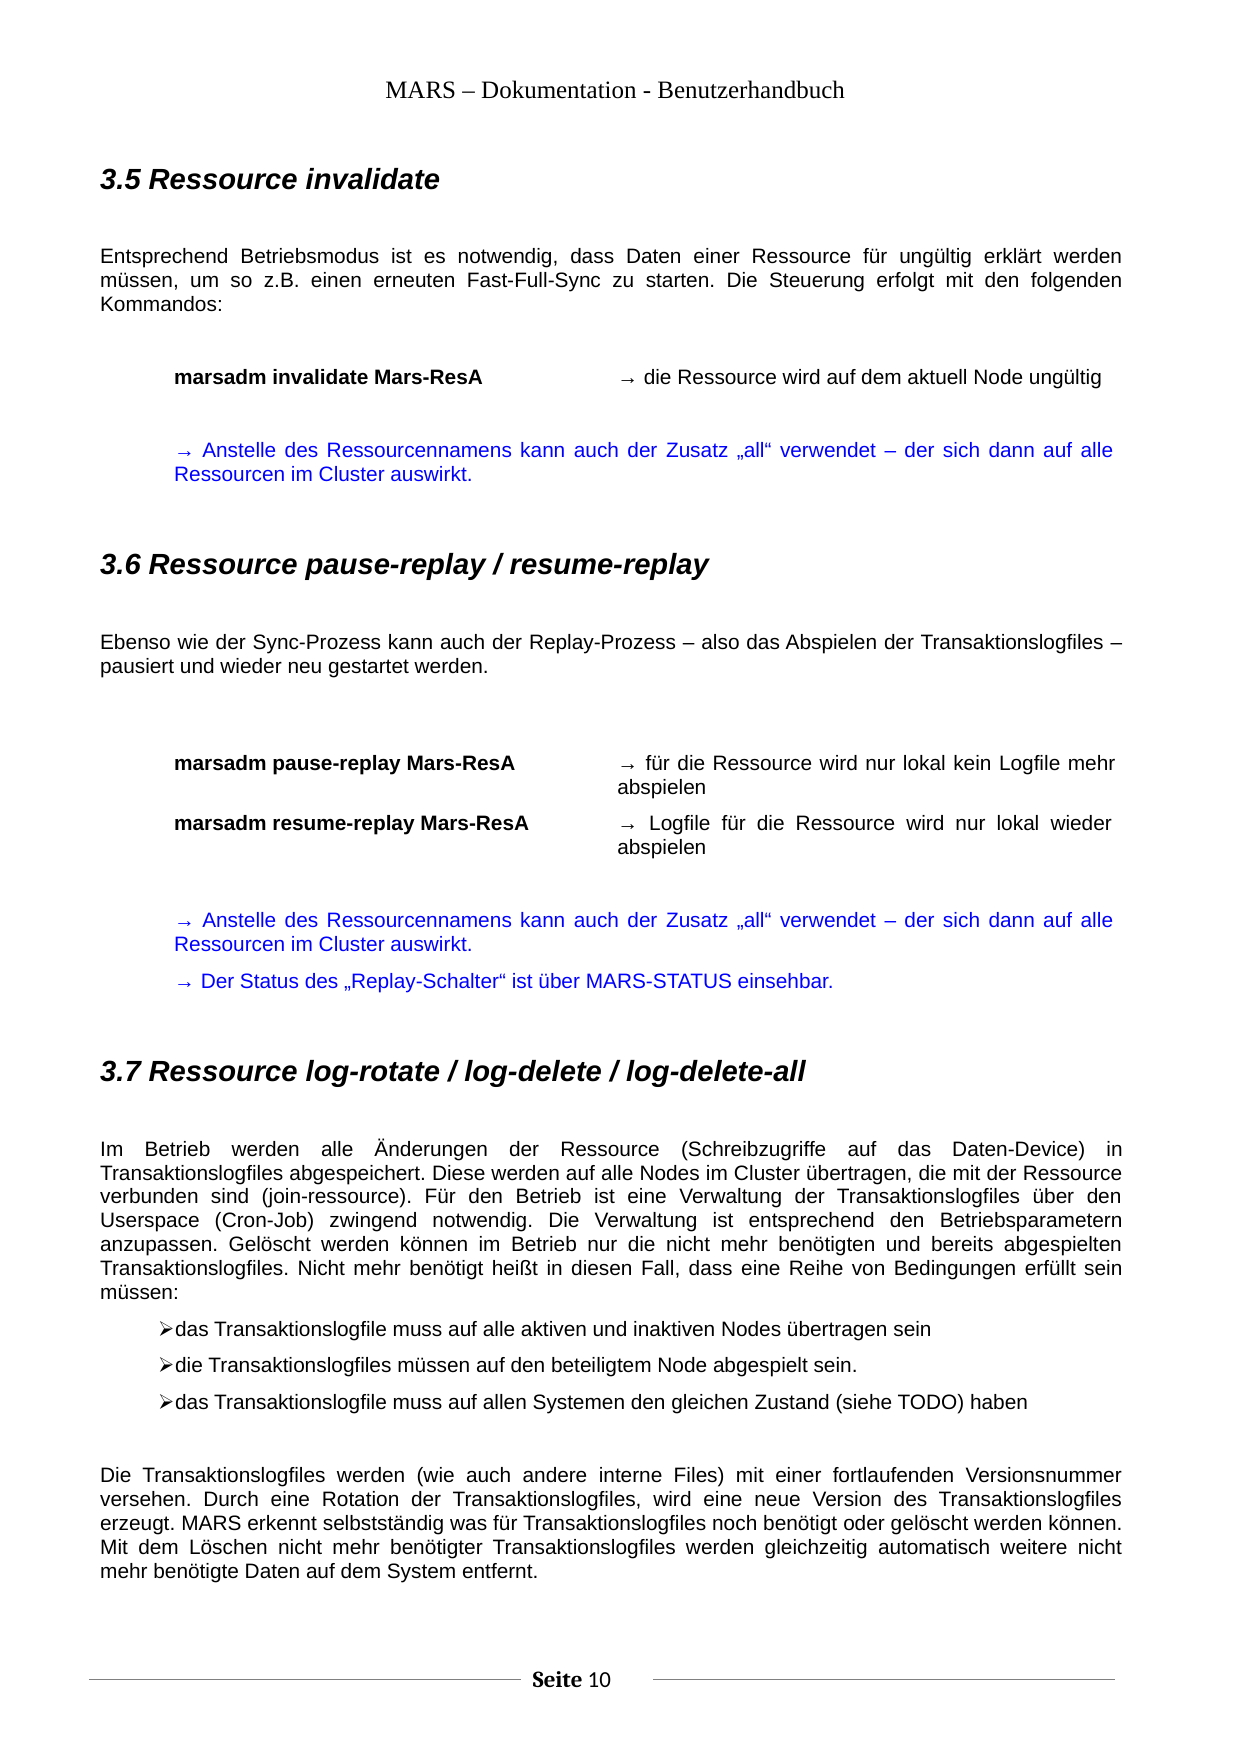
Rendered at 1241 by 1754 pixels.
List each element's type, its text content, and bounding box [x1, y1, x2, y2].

text marsadm invalidate Mars-ResA → die Ressource wird auf dem aktuell Node ungültig [174, 365, 1123, 389]
text → Anstelle des Ressourcennamens kann auch der Zusatz „all“ verwendet – der sich dann auf alle Ressourcen im Cluster auswirkt. [100, 438, 1123, 486]
text marsadm pause-replay Mars-ResA → für die Ressource wird nur lokal kein Logfile mehr abspielen [174, 751, 1123, 799]
list die Transaktionslogfiles müssen auf den beteiligtem Node abgespielt sein. [158, 1353, 1123, 1377]
text → Der Status des „Replay-Schalter“ ist über MARS-STATUS einsehbar. [100, 968, 1123, 992]
text Die Transaktionslogfiles werden (wie auch andere interne Files) mit einer fortlaufenden Versionsnummer versehen. Durch eine Rotation der Transaktionslogfiles, wird eine neue Version des Transaktionslogfiles erzeugt. MARS erkennt selbstständig was für Transaktionslogfiles noch benötigt oder gelöscht werden können. Mit dem Löschen nicht mehr benötigter Transaktionslogfiles werden gleichzeitig automatisch weitere nicht mehr benötigte Daten auf dem System entfernt. [100, 1463, 1123, 1582]
text Ebenso wie der Sync-Prozess kann auch der Replay-Prozess – also das Abspielen der Transaktionslogfiles – pausiert und wieder neu gestartet werden. [100, 630, 1123, 678]
subtitle 3.5 Ressource invalidate [100, 162, 1123, 195]
text marsadm resume-replay Mars-ResA → Logfile für die Ressource wird nur lokal wieder abspielen [174, 811, 1123, 859]
subtitle 3.7 Ressource log-rotate / log-delete / log-delete-all [100, 1054, 1123, 1087]
list das Transaktionslogfile muss auf allen Systemen den gleichen Zustand (siehe TODO) haben [158, 1390, 1123, 1414]
list das Transaktionslogfile muss auf alle aktiven und inaktiven Nodes übertragen sein [158, 1317, 1123, 1341]
text Im Betrieb werden alle Änderungen der Ressource (Schreibzugriffe auf das Daten-Device) in Transaktionslogfiles abgespeichert. Diese werden auf alle Nodes im Cluster übertragen, die mit der Ressource verbunden sind (join-ressource). Für den Betrieb ist eine Verwaltung der Transaktionslogfiles über den Userspace (Cron-Job) zwingend notwendig. Die Verwaltung ist entsprechend den Betriebsparametern anzupassen. Gelöscht werden können im Betrieb nur die nicht mehr benötigten und bereits abgespielten Transaktionslogfiles. Nicht mehr benötigt heißt in diesen Fall, dass eine Reihe von Bedingungen erfüllt sein müssen: [100, 1136, 1123, 1304]
subtitle 3.6 Ressource pause-replay / resume-replay [100, 547, 1123, 581]
text Entsprechend Betriebsmodus ist es notwendig, dass Daten einer Ressource für ungültig erklärt werden müssen, um so z.B. einen erneuten Fast-Full-Sync zu starten. Die Steuerung erfolgt mit den folgenden Kommandos: [100, 244, 1123, 316]
text → Anstelle des Ressourcennamens kann auch der Zusatz „all“ verwendet – der sich dann auf alle Ressourcen im Cluster auswirkt. [100, 908, 1123, 956]
